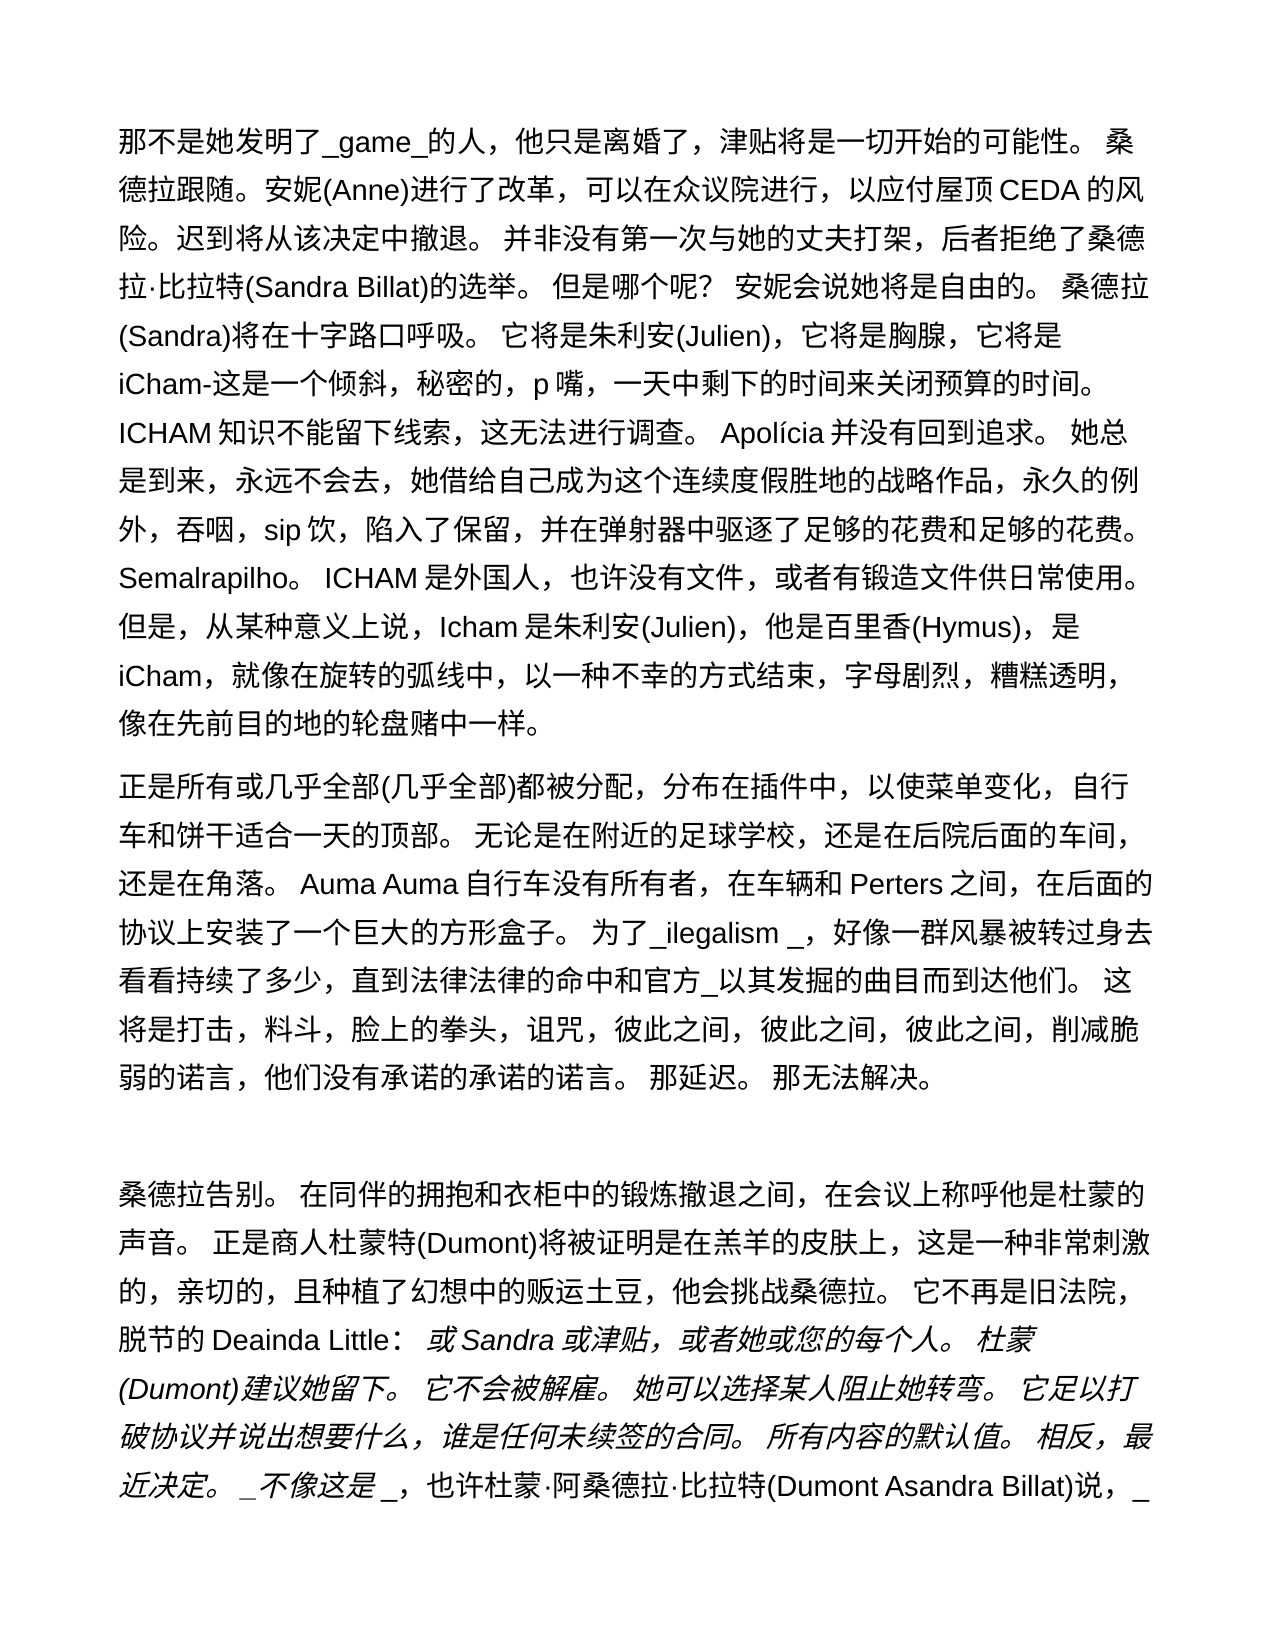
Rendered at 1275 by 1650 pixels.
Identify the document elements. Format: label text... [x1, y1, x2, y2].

text 桑德拉告别。 在同伴的拥抱和衣柜中的锻炼撤退之间，在会议上称呼他是杜蒙的声音。 正是商人杜蒙特(Dumont)将被证明是在羔羊的皮肤上，这是一种非常刺激的，亲切的，且种植了幻想中的贩运土豆，他会挑战桑德拉。 它不再是旧法院，脱节的Deainda Little： 或Sandra或津贴，或者她或您的每个人。 杜蒙(Dumont)建议她留下。 它不会被解雇。 她可以选择某人阻止她转弯。 它足以打破协议并说出想要什么，谁是任何未续签的合同。 所有内容的默认值。 相反，最近决定。 _不像这是 _，也许杜蒙·阿桑德拉·比拉特(Dumont Asandra Billat)说，_ [118, 1171, 1157, 1505]
text 正是所有或几乎全部(几乎全部)都被分配，分布在插件中，以使菜单变化，自行车和饼干适合一天的顶部。 无论是在附近的足球学校，还是在后院后面的车间，还是在角落。 Auma Auma自行车没有所有者，在车辆和Perters之间，在后面的协议上安装了一个巨大的方形盒子。 为了_ilegalism _，好像一群风暴被转过身去看看持续了多少，直到法律法律的命中和官方_以其发掘的曲目而到达他们。 这将是打击，料斗，脸上的拳头，诅咒，彼此之间，彼此之间，彼此之间，削减脆弱的诺言，他们没有承诺的承诺的诺言。 那延迟。 那无法解决。 [118, 764, 1157, 1097]
text 那不是她发明了_game_的人，他只是离婚了，津贴将是一切开始的可能性。 桑德拉跟随。安妮(Anne)进行了改革，可以在众议院进行，以应付屋顶CEDA的风险。迟到将从该决定中撤退。 并非没有第一次与她的丈夫打架，后者拒绝了桑德拉·比拉特(Sandra Billat)的选举。 但是哪个呢？ 安妮会说她将是自由的。 桑德拉(Sandra)将在十字路口呼吸。 它将是朱利安(Julien)，它将是胸腺，它将是iCham-这是一个倾斜，秘密的，p嘴，一天中剩下的时间来关闭预算的时间。 ICHAM知识不能留下线索，这无法进行调查。 Apolícia并没有回到追求。 她总是到来，永远不会去，她借给自己成为这个连续度假胜地的战略作品，永久的例外，吞咽，sip饮，陷入了保留，并在弹射器中驱逐了足够的花费和足够的花费。 Semalrapilho。 ICHAM是外国人，也许没有文件，或者有锻造文件供日常使用。 但是，从某种意义上说，Icham是朱利安(Julien)，他是百里香(Hymus)，是iCham，就像在旋转的弧线中，以一种不幸的方式结束，字母剧烈，糟糕透明，像在先前目的地的轮盘赌中一样。 [118, 118, 1157, 743]
